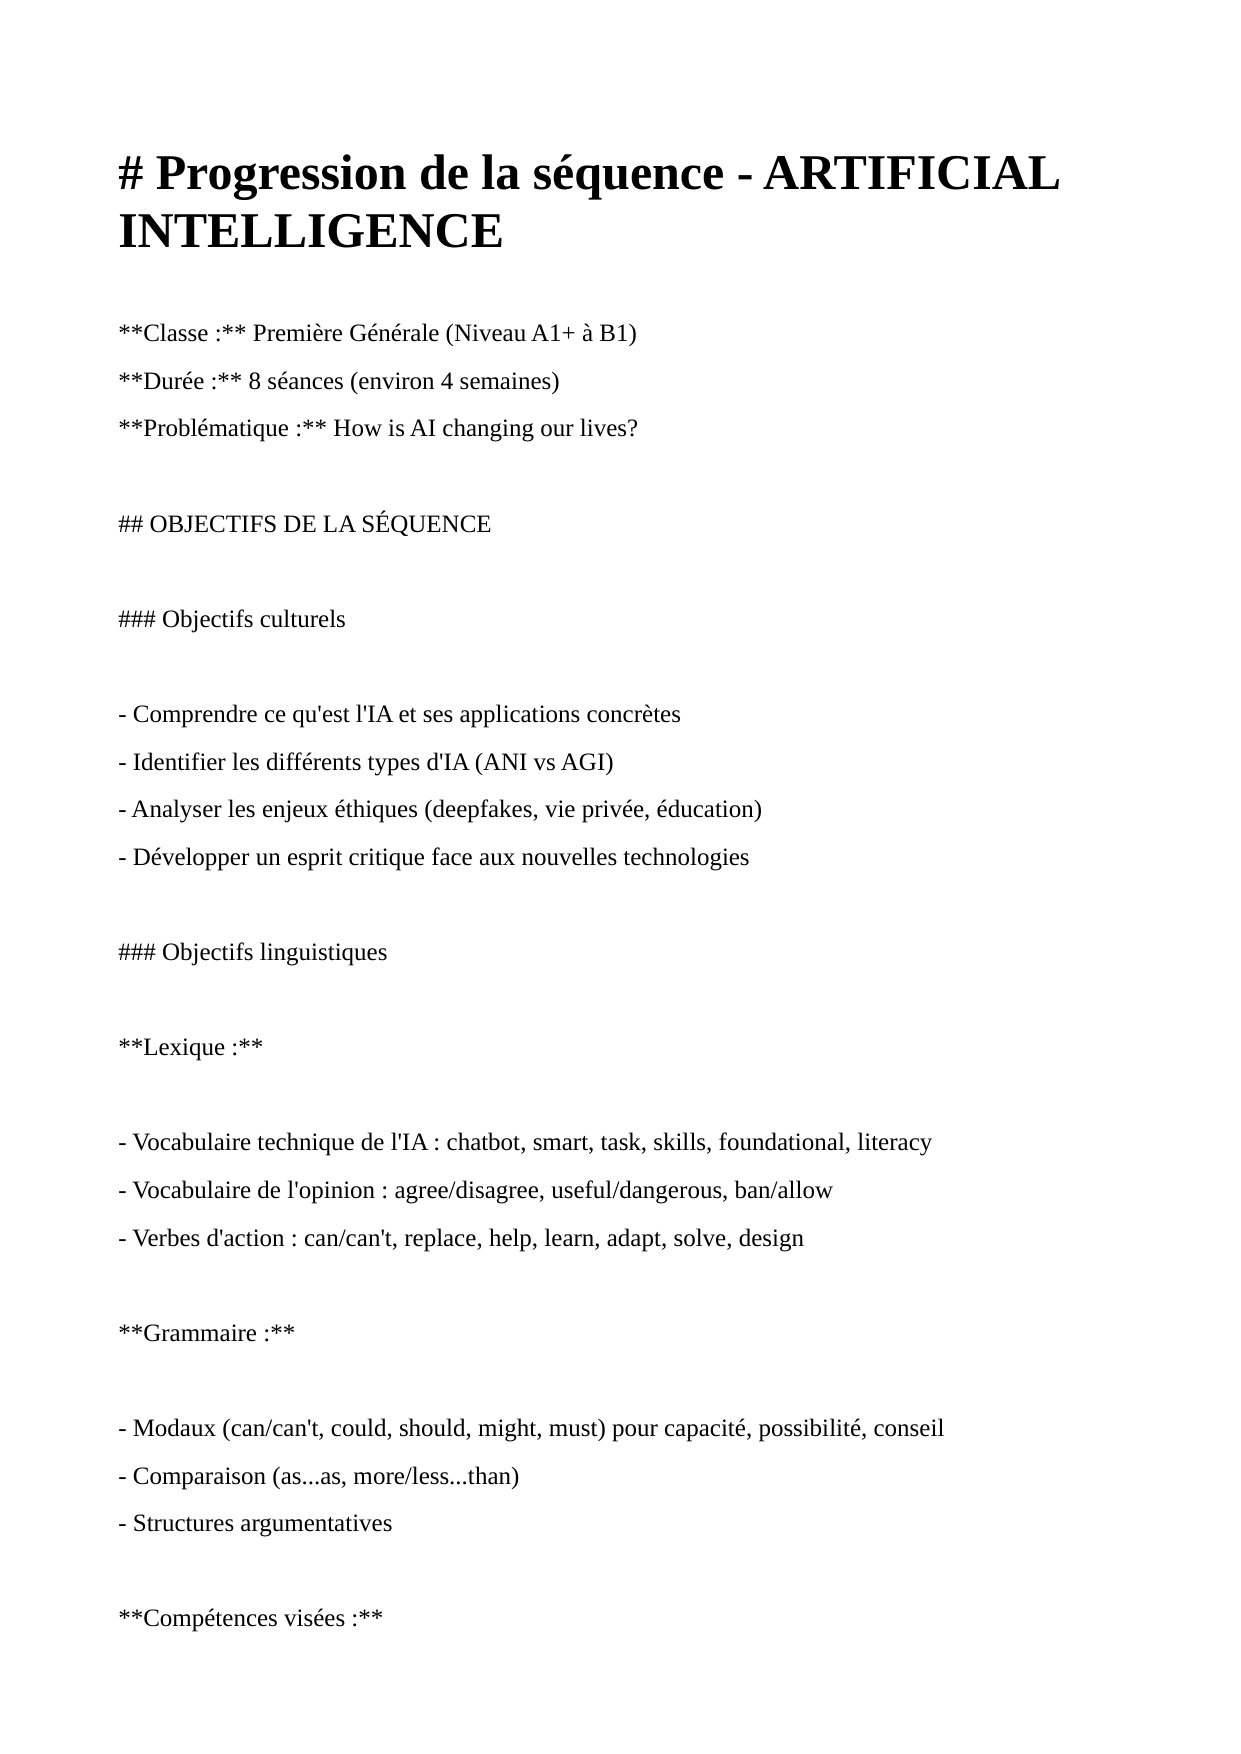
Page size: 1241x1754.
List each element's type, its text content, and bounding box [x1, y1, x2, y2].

text **Durée :** 8 séances (environ 4 semaines) [118, 366, 1122, 394]
text - Vocabulaire technique de l'IA : chatbot, smart, task, skills, foundational, literacy [118, 1127, 1122, 1156]
text - Développer un esprit critique face aux nouvelles technologies [118, 842, 1122, 871]
text **Grammaire :** [118, 1318, 1122, 1347]
text ### Objectifs culturels [118, 604, 1122, 633]
text - Vocabulaire de l'opinion : agree/disagree, useful/dangerous, ban/allow [118, 1175, 1122, 1204]
text ### Objectifs linguistiques [118, 937, 1122, 966]
text ## OBJECTIFS DE LA SÉQUENCE [118, 509, 1122, 537]
text - Comprendre ce qu'est l'IA et ses applications concrètes [118, 699, 1122, 728]
text **Problématique :** How is AI changing our lives? [118, 413, 1122, 442]
text **Compétences visées :** [118, 1603, 1122, 1632]
text **Classe :** Première Générale (Niveau A1+ à B1) [118, 318, 1122, 347]
subtitle # Progression de la séquence - ARTIFICIAL INTELLIGENCE [118, 143, 1122, 258]
text - Structures argumentatives [118, 1508, 1122, 1537]
text - Modaux (can/can't, could, should, might, must) pour capacité, possibilité, conseil [118, 1413, 1122, 1442]
text **Lexique :** [118, 1032, 1122, 1061]
text - Comparaison (as...as, more/less...than) [118, 1461, 1122, 1489]
text - Analyser les enjeux éthiques (deepfakes, vie privée, éducation) [118, 794, 1122, 823]
text - Verbes d'action : can/can't, replace, help, learn, adapt, solve, design [118, 1223, 1122, 1251]
text - Identifier les différents types d'IA (ANI vs AGI) [118, 747, 1122, 775]
